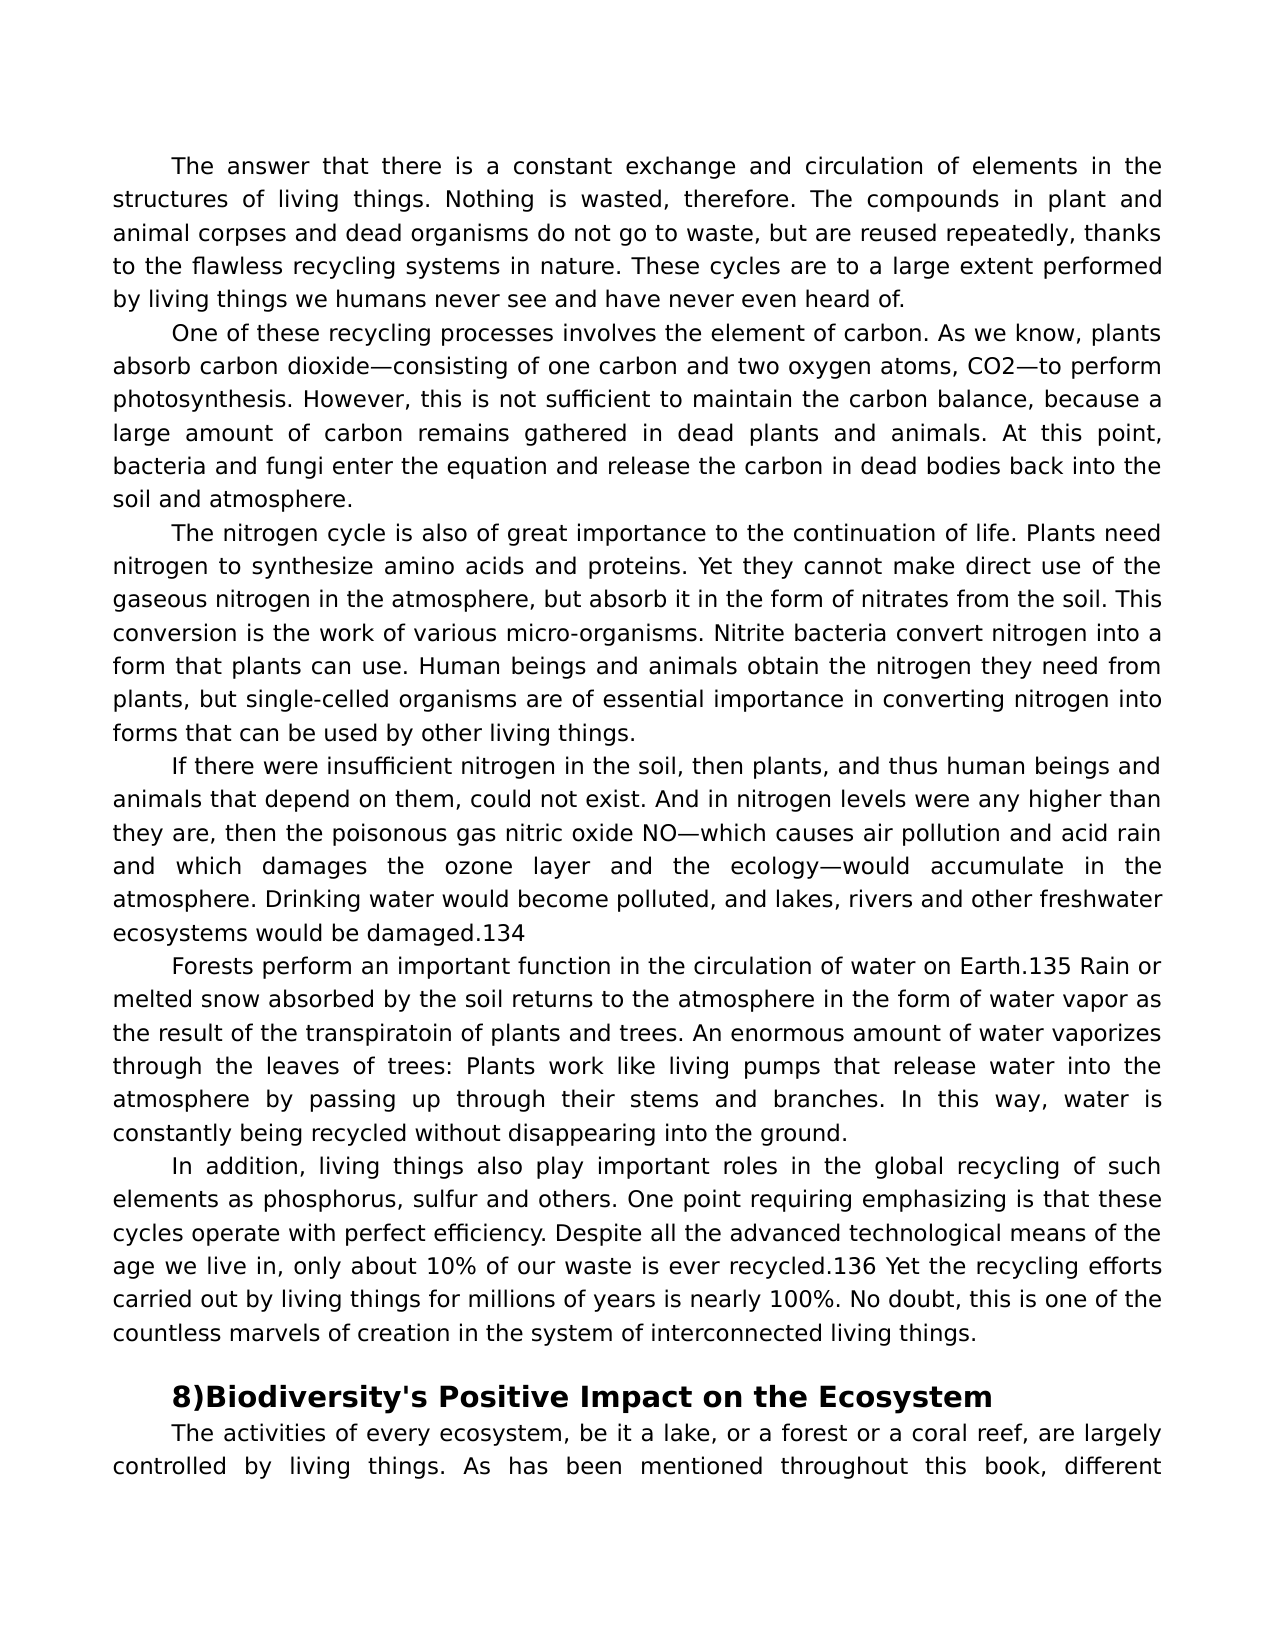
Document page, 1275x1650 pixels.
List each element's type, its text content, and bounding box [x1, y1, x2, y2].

text If there were insufficient nitrogen in the soil, then plants, and thus human beings and animals that depend on them, could not exist. And in nitrogen levels were any higher than they are, then the poisonous gas nitric oxide NO—which causes air pollution and acid rain and which damages the ozone layer and the ecology—would accumulate in the atmosphere. Drinking water would become polluted, and lakes, rivers and other freshwater ecosystems would be damaged.134 [112, 748, 1163, 948]
text The nitrogen cycle is also of great importance to the continuation of life. Plants need nitrogen to synthesize amino acids and proteins. Yet they cannot make direct use of the gaseous nitrogen in the atmosphere, but absorb it in the form of nitrates from the soil. This conversion is the work of various micro-organisms. Nitrite bacteria convert nitrogen into a form that plants can use. Human beings and animals obtain the nitrogen they need from plants, but single-celled organisms are of essential importance in converting nitrogen into forms that can be used by other living things. [112, 514, 1163, 748]
text 8)Biodiversity's Positive Impact on the Ecosystem [112, 1381, 1163, 1414]
text The activities of every ecosystem, be it a lake, or a forest or a coral reef, are largely controlled by living things. As has been mentioned throughout this book, different [112, 1414, 1163, 1481]
text In addition, living things also play important roles in the global recycling of such elements as phosphorus, sulfur and others. One point requiring emphasizing is that these cycles operate with perfect efficiency. Despite all the advanced technological means of the age we live in, only about 10% of our waste is ever recycled.136 Yet the recycling efforts carried out by living things for millions of years is nearly 100%. No doubt, this is one of the countless marvels of creation in the system of interconnected living things. [112, 1148, 1163, 1348]
text The answer that there is a constant exchange and circulation of elements in the structures of living things. Nothing is wasted, therefore. The compounds in plant and animal corpses and dead organisms do not go to waste, but are reused repeatedly, thanks to the flawless recycling systems in nature. These cycles are to a large extent performed by living things we humans never see and have never even heard of. [112, 148, 1163, 314]
text Forests perform an important function in the circulation of water on Earth.135 Rain or melted snow absorbed by the soil returns to the atmosphere in the form of water vapor as the result of the transpiratoin of plants and trees. An enormous amount of water vaporizes through the leaves of trees: Plants work like living pumps that release water into the atmosphere by passing up through their stems and branches. In this way, water is constantly being recycled without disappearing into the ground. [112, 948, 1163, 1148]
text One of these recycling processes involves the element of carbon. As we know, plants absorb carbon dioxide—consisting of one carbon and two oxygen atoms, CO2—to perform photosynthesis. However, this is not sufficient to maintain the carbon balance, because a large amount of carbon remains gathered in dead plants and animals. At this point, bacteria and fungi enter the equation and release the carbon in dead bodies back into the soil and atmosphere. [112, 314, 1163, 514]
